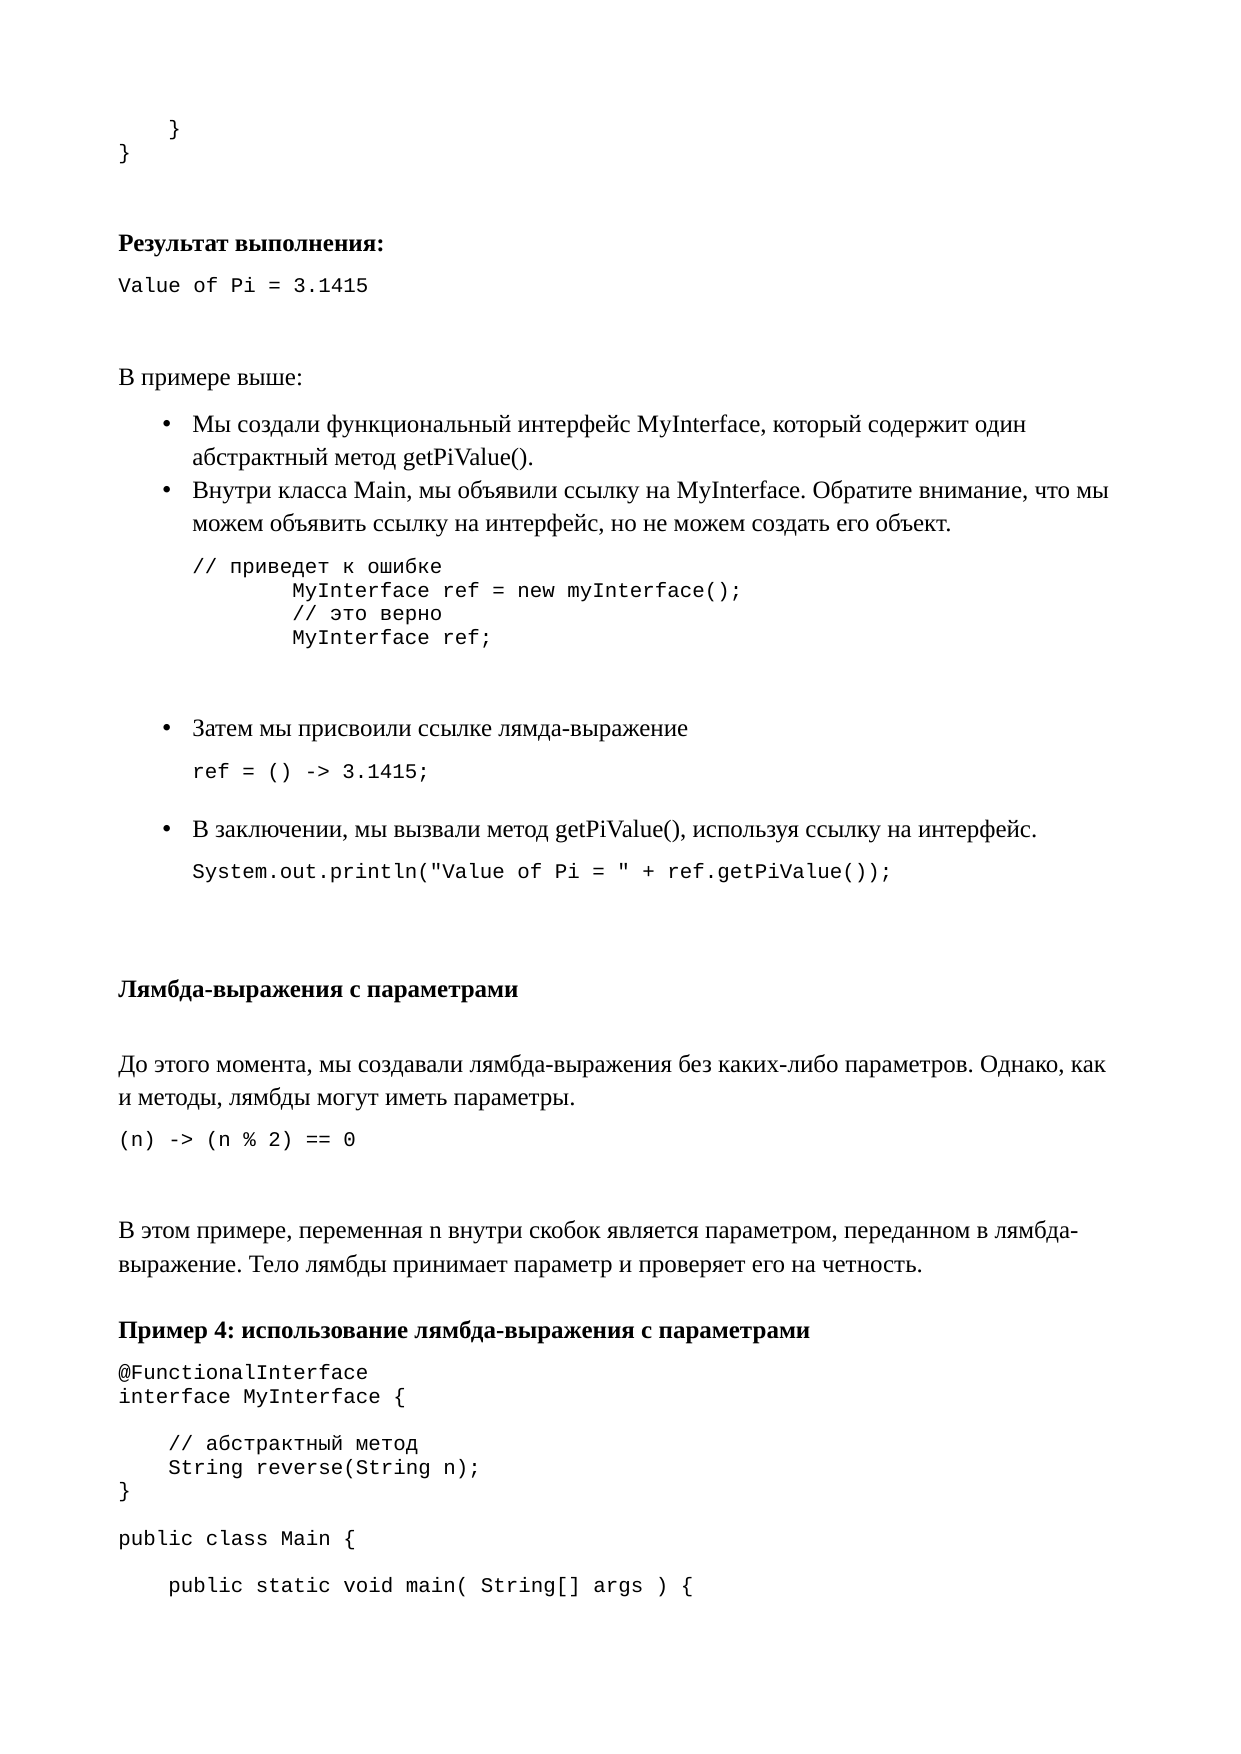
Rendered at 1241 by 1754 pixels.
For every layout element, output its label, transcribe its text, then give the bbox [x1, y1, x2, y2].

text Value of Pi = 3.1415 [118, 276, 1122, 299]
text } [118, 1481, 1122, 1504]
list Внутри класса Main, мы объявили ссылку на MyInterface. Обратите внимание, что мы можем объявить ссылку на интерфейс, но не можем создать его объект. [162, 475, 1122, 537]
list Затем мы присвоили ссылке лямда-выражение [162, 713, 1122, 742]
list MyInterface ref; [162, 627, 1122, 651]
list В заключении, мы вызвали метод getPiValue(), используя ссылку на интерфейс. [162, 814, 1122, 842]
list ref = () -> 3.1415; [162, 761, 1122, 784]
list Мы создали функциональный интерфейс MyInterface, который содержит один абстрактный метод getPiValue(). [162, 409, 1122, 471]
list // приведет к ошибке [162, 556, 1122, 579]
text String reverse(String n); [118, 1457, 1122, 1481]
text } [118, 118, 1122, 142]
text public class Main { [118, 1528, 1122, 1551]
text public static void main( String[] args ) { [118, 1575, 1122, 1599]
text В этом примере, переменная n внутри скобок является параметром, переданном в лямбда-выражение. Тело лямбды принимает параметр и проверяет его на четность. Пример 4: использование лямбда-выражения с параметрами [118, 1183, 1122, 1343]
text } [118, 142, 1122, 165]
text До этого момента, мы создавали лямбда-выражения без каких-либо параметров. Однако, как и методы, лямбды могут иметь параметры. [118, 1016, 1122, 1111]
text @FunctionalInterface [118, 1362, 1122, 1386]
list MyInterface ref = new myInterface(); [162, 579, 1122, 603]
text В примере выше: [118, 329, 1122, 390]
text Результат выполнения: [118, 195, 1122, 257]
text interface MyInterface { [118, 1386, 1122, 1409]
list // это верно [162, 603, 1122, 627]
list System.out.println("Value of Pi = " + ref.getPiValue()); [162, 861, 1122, 885]
text (n) -> (n % 2) == 0 [118, 1129, 1122, 1153]
text // абстрактный метод [118, 1433, 1122, 1457]
subtitle Лямбда-выражения с параметрами [118, 974, 1122, 1003]
